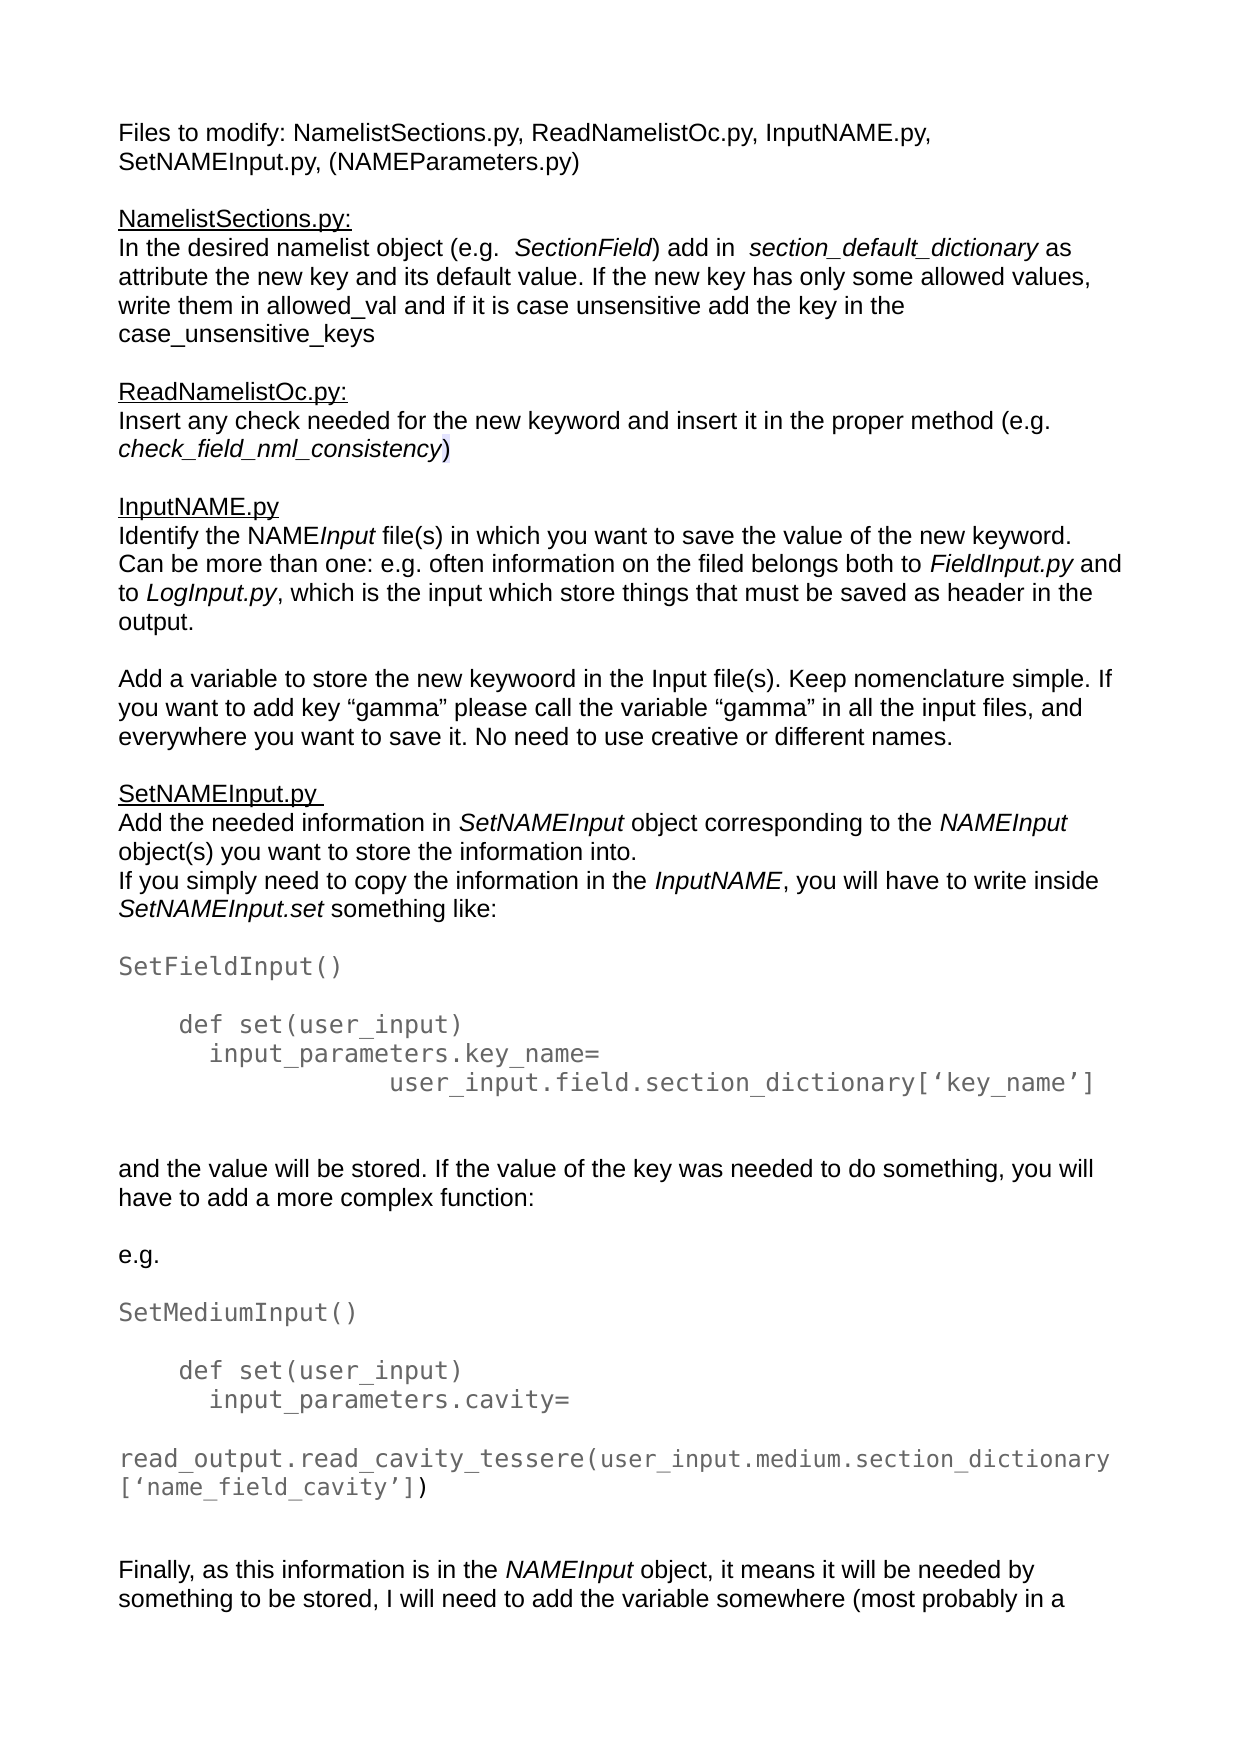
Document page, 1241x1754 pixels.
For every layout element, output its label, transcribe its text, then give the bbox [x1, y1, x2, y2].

text user_input.field.section_dictionary[‘key_name’] [118, 1068, 1122, 1098]
text Insert any check needed for the new keyword and insert it in the proper method (e.g. check_field_nml_consistency) [118, 406, 1122, 463]
text def set(user_input) [118, 1356, 1122, 1386]
text Files to modify: NamelistSections.py, ReadNamelistOc.py, InputNAME.py, SetNAMEInput.py, (NAMEParameters.py) [118, 118, 1122, 176]
text input_parameters.key_name= [118, 1039, 1122, 1068]
text Add the needed information in SetNAMEInput object corresponding to the NAMEInput object(s) you want to store the information into. [118, 808, 1122, 866]
text def set(user_input) [118, 1010, 1122, 1039]
text e.g. [118, 1241, 1122, 1269]
text If you simply need to copy the information in the InputNAME, you will have to write inside [118, 866, 1122, 894]
text Finally, as this information is in the NAMEInput object, it means it will be needed by something to be stored, I will need to add the variable somewhere (most probably in a [118, 1555, 1122, 1613]
text and the value will be stored. If the value of the key was needed to do something, you will have to add a more complex function: [118, 1154, 1122, 1212]
text read_output.read_cavity_tessere(user_input.medium.section_dictionary[‘name_field_cavity’]) [118, 1415, 1122, 1500]
text SetMediumInput() [118, 1298, 1122, 1327]
text input_parameters.cavity= [118, 1386, 1122, 1415]
text Add a variable to store the new keywoord in the Input file(s). Keep nomenclature simple. If you want to add key “gamma” please call the variable “gamma” in all the input files, and everywhere you want to save it. No need to use creative or different names. [118, 664, 1122, 751]
text SetFieldInput() [118, 952, 1122, 981]
text InputNAME.py [118, 492, 1122, 521]
text In the desired namelist object (e.g. SectionField) add in section_default_dictionary as attribute the new key and its default value. If the new key has only some allowed values, write them in allowed_val and if it is case unsensitive add the key in the case_unsensitive_keys [118, 233, 1122, 348]
text NamelistSections.py: [118, 204, 1122, 233]
text Identify the NAMEInput file(s) in which you want to save the value of the new keyword. Can be more than one: e.g. often information on the filed belongs both to FieldInput.py and to LogInput.py, which is the input which store things that must be saved as header in the output. [118, 521, 1122, 636]
text ReadNamelistOc.py: [118, 377, 1122, 406]
text SetNAMEInput.set something like: [118, 894, 1122, 923]
text SetNAMEInput.py [118, 779, 1122, 808]
